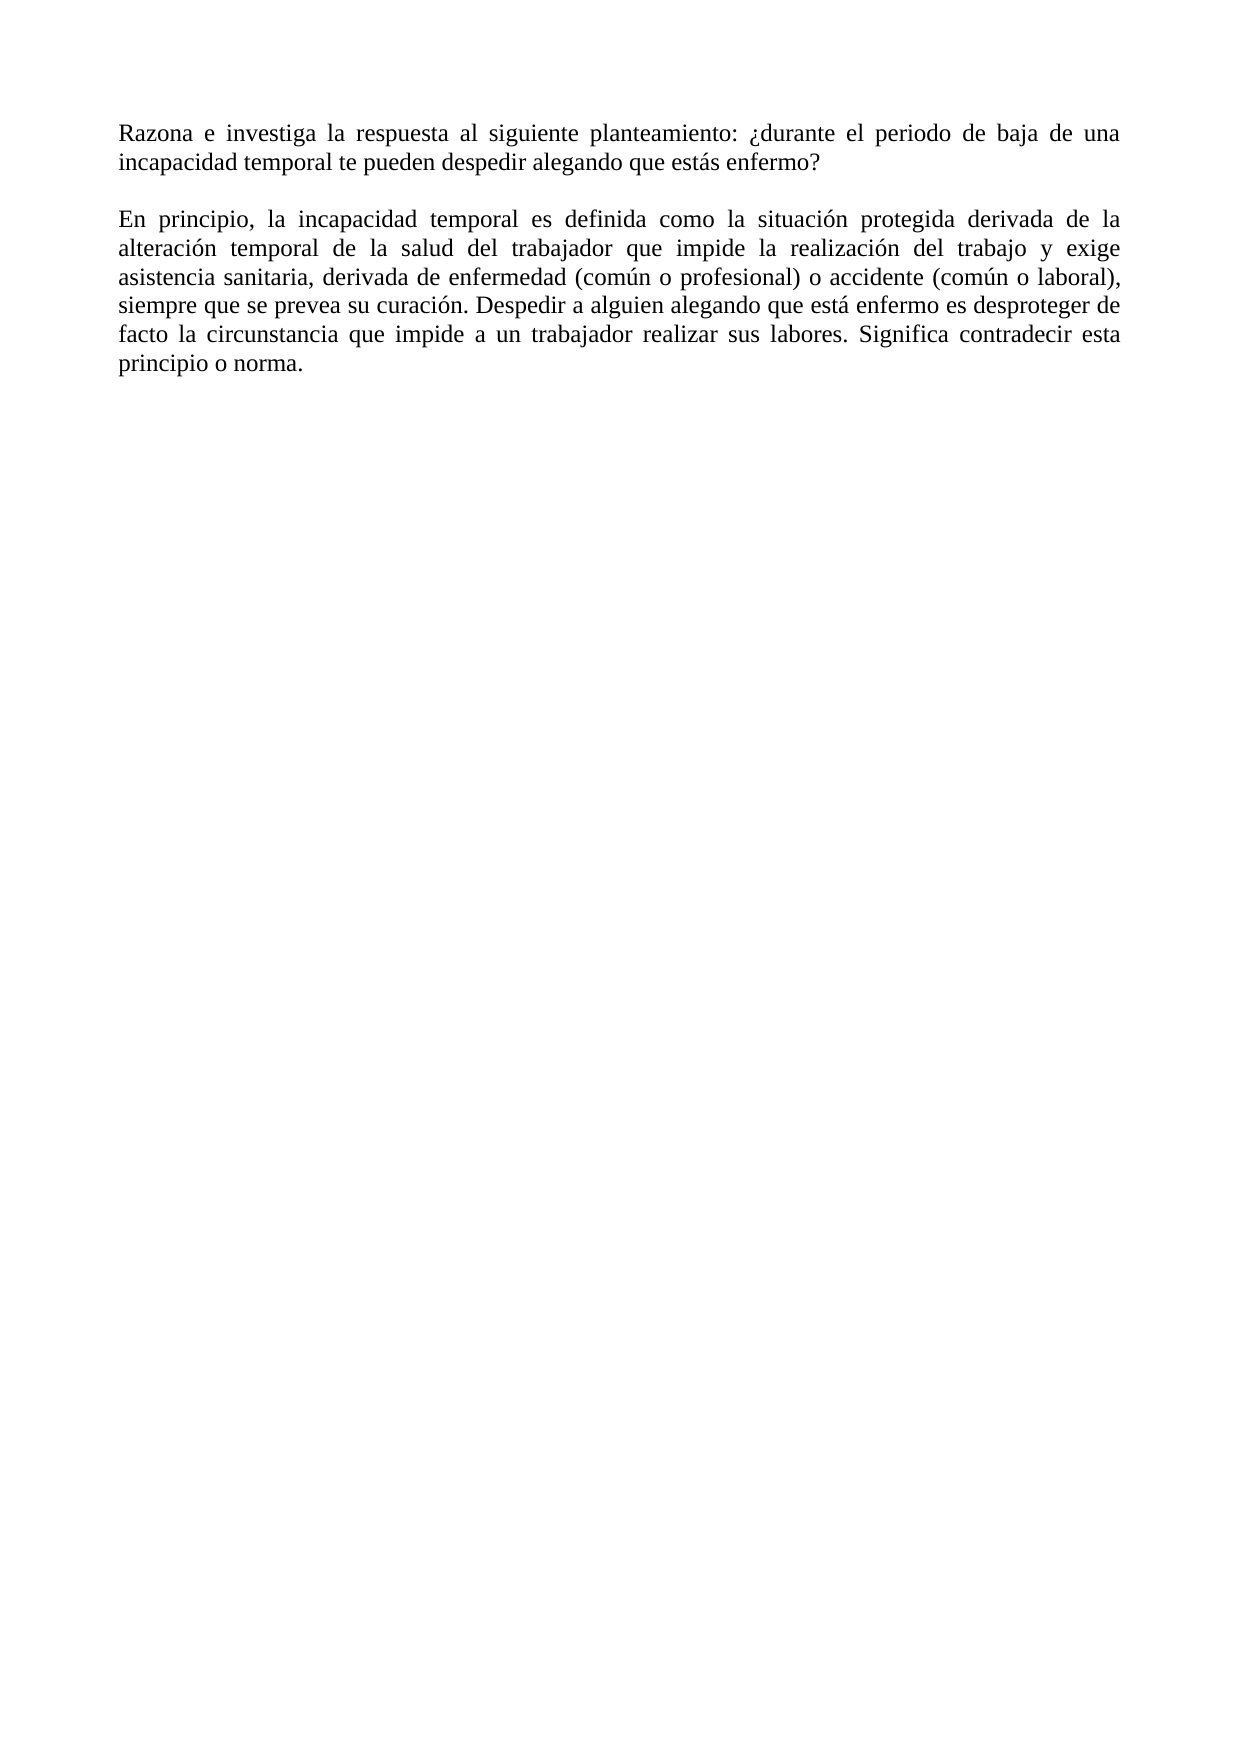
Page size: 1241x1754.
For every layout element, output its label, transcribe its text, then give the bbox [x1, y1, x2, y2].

text Razona e investiga la respuesta al siguiente planteamiento: ¿durante el periodo de baja de una incapacidad temporal te pueden despedir alegando que estás enfermo? [118, 118, 1122, 176]
text En principio, la incapacidad temporal es definida como la situación protegida derivada de la alteración temporal de la salud del trabajador que impide la realización del trabajo y exige asistencia sanitaria, derivada de enfermedad (común o profesional) o accidente (común o laboral), siempre que se prevea su curación. Despedir a alguien alegando que está enfermo es desproteger de facto la circunstancia que impide a un trabajador realizar sus labores. Significa contradecir esta principio o norma. [118, 204, 1122, 377]
